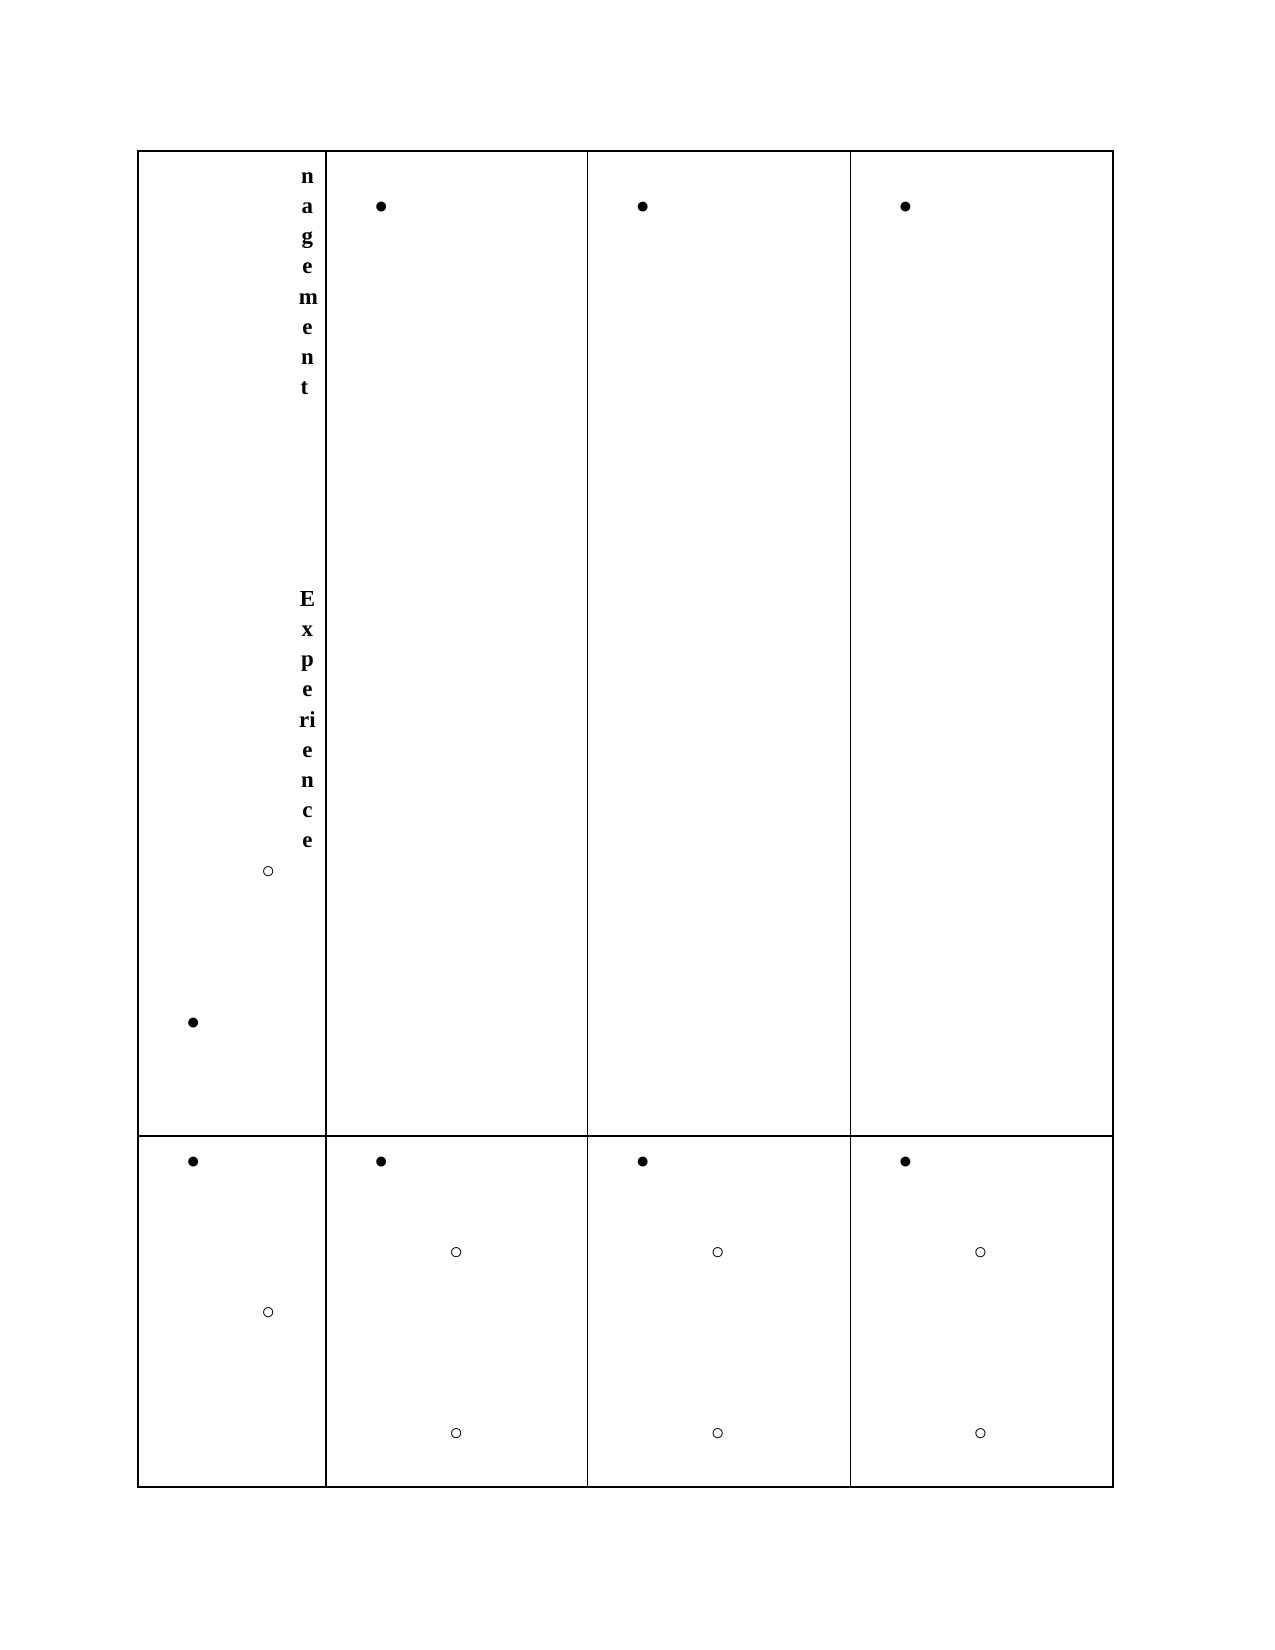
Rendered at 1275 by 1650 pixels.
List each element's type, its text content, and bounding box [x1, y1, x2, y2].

table_cell [851, 1137, 1112, 1486]
table_cell [588, 1137, 850, 1486]
table_cell Staffing Capabilities [139, 1137, 325, 1486]
table_cell [327, 1137, 587, 1486]
table_cell [588, 152, 850, 1135]
table_cell [851, 152, 1112, 1135]
table_cell Management Experience [139, 152, 325, 1135]
table_cell [327, 152, 587, 1135]
